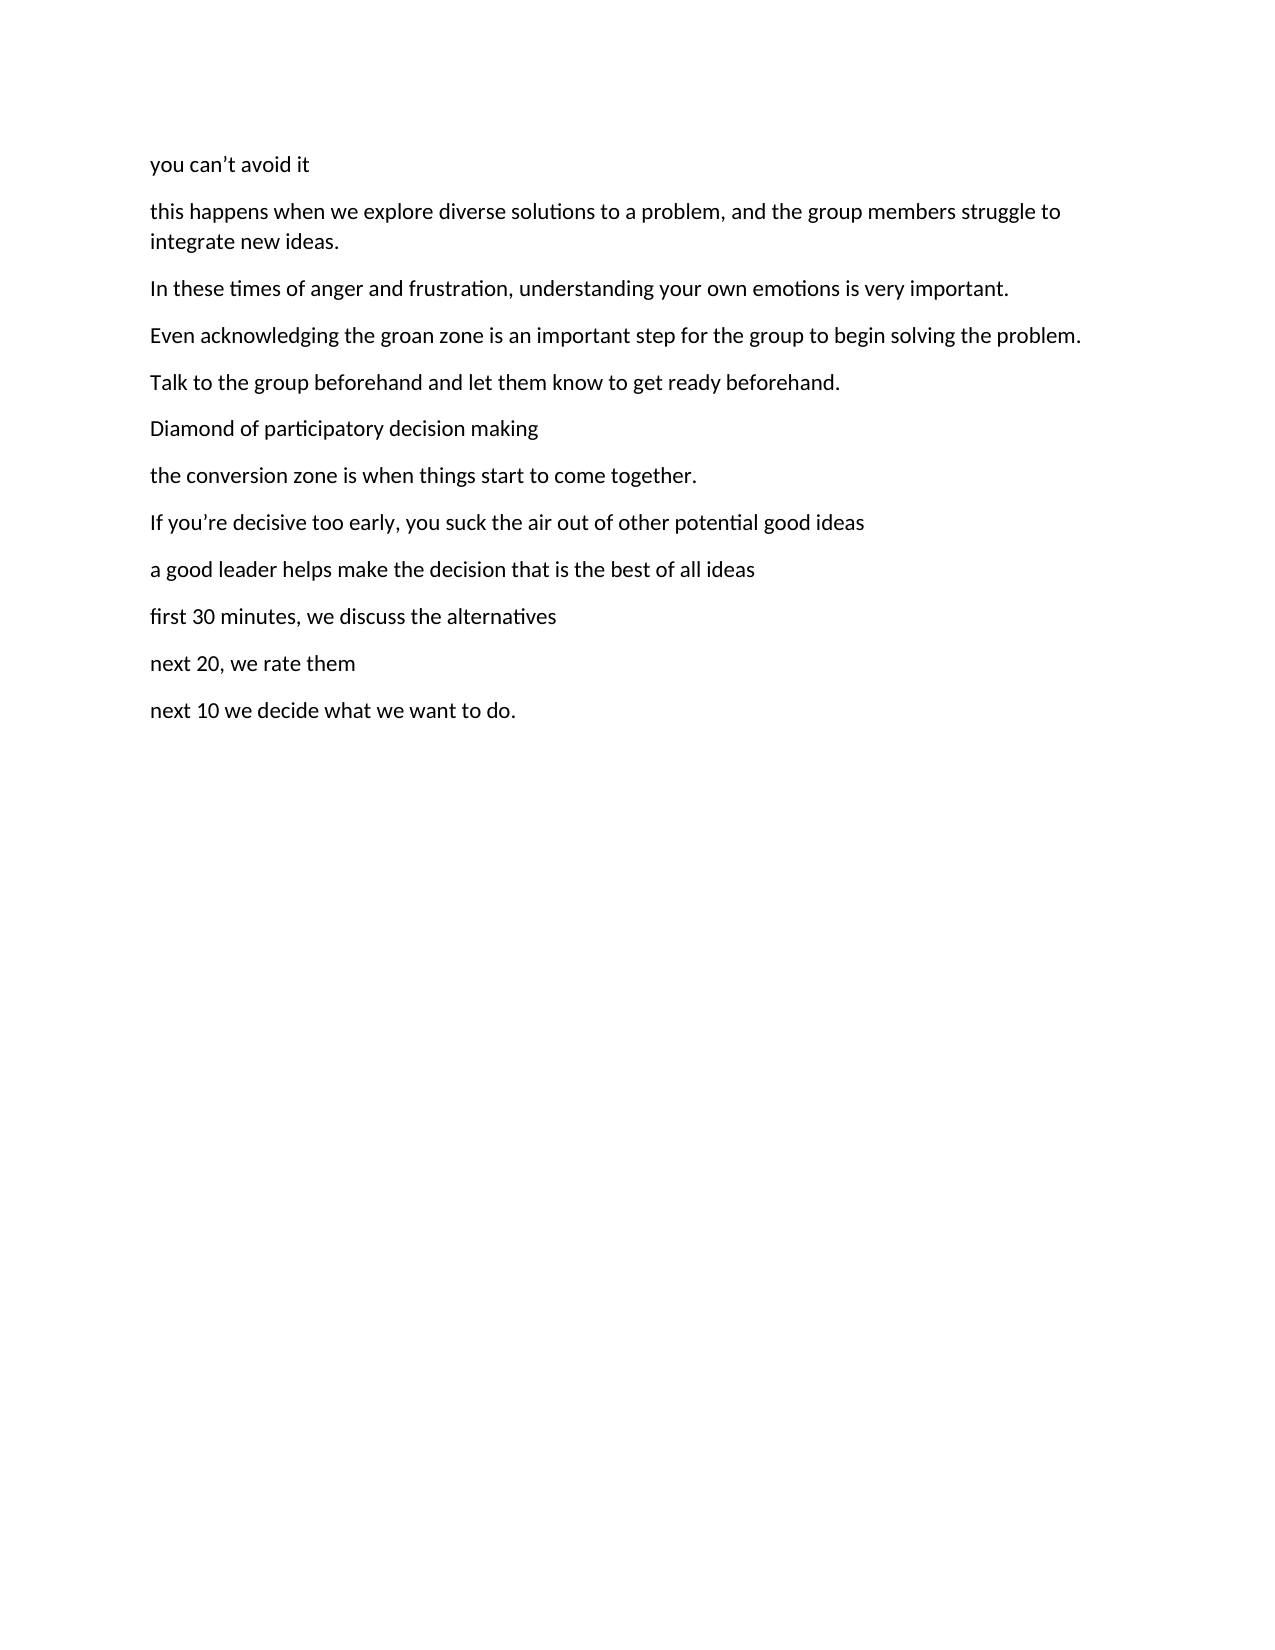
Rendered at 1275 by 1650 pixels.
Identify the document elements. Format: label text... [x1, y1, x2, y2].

text Talk to the group beforehand and let them know to get ready beforehand. [150, 368, 1125, 396]
text Diamond of participatory decision making [150, 414, 1125, 443]
text you can’t avoid it [150, 150, 1125, 178]
text Even acknowledging the groan zone is an important step for the group to begin solving the problem. [150, 321, 1125, 349]
text If you’re decisive too early, you suck the air out of other potential good ideas [150, 508, 1125, 536]
text the conversion zone is when things start to come together. [150, 461, 1125, 489]
text first 30 minutes, we discuss the alternatives [150, 602, 1125, 630]
text this happens when we explore diverse solutions to a problem, and the group members struggle to integrate new ideas. [150, 197, 1125, 255]
text a good leader helps make the decision that is the best of all ideas [150, 555, 1125, 583]
text next 20, we rate them [150, 649, 1125, 677]
text next 10 we decide what we want to do. [150, 696, 1125, 724]
text In these times of anger and frustration, understanding your own emotions is very important. [150, 274, 1125, 302]
